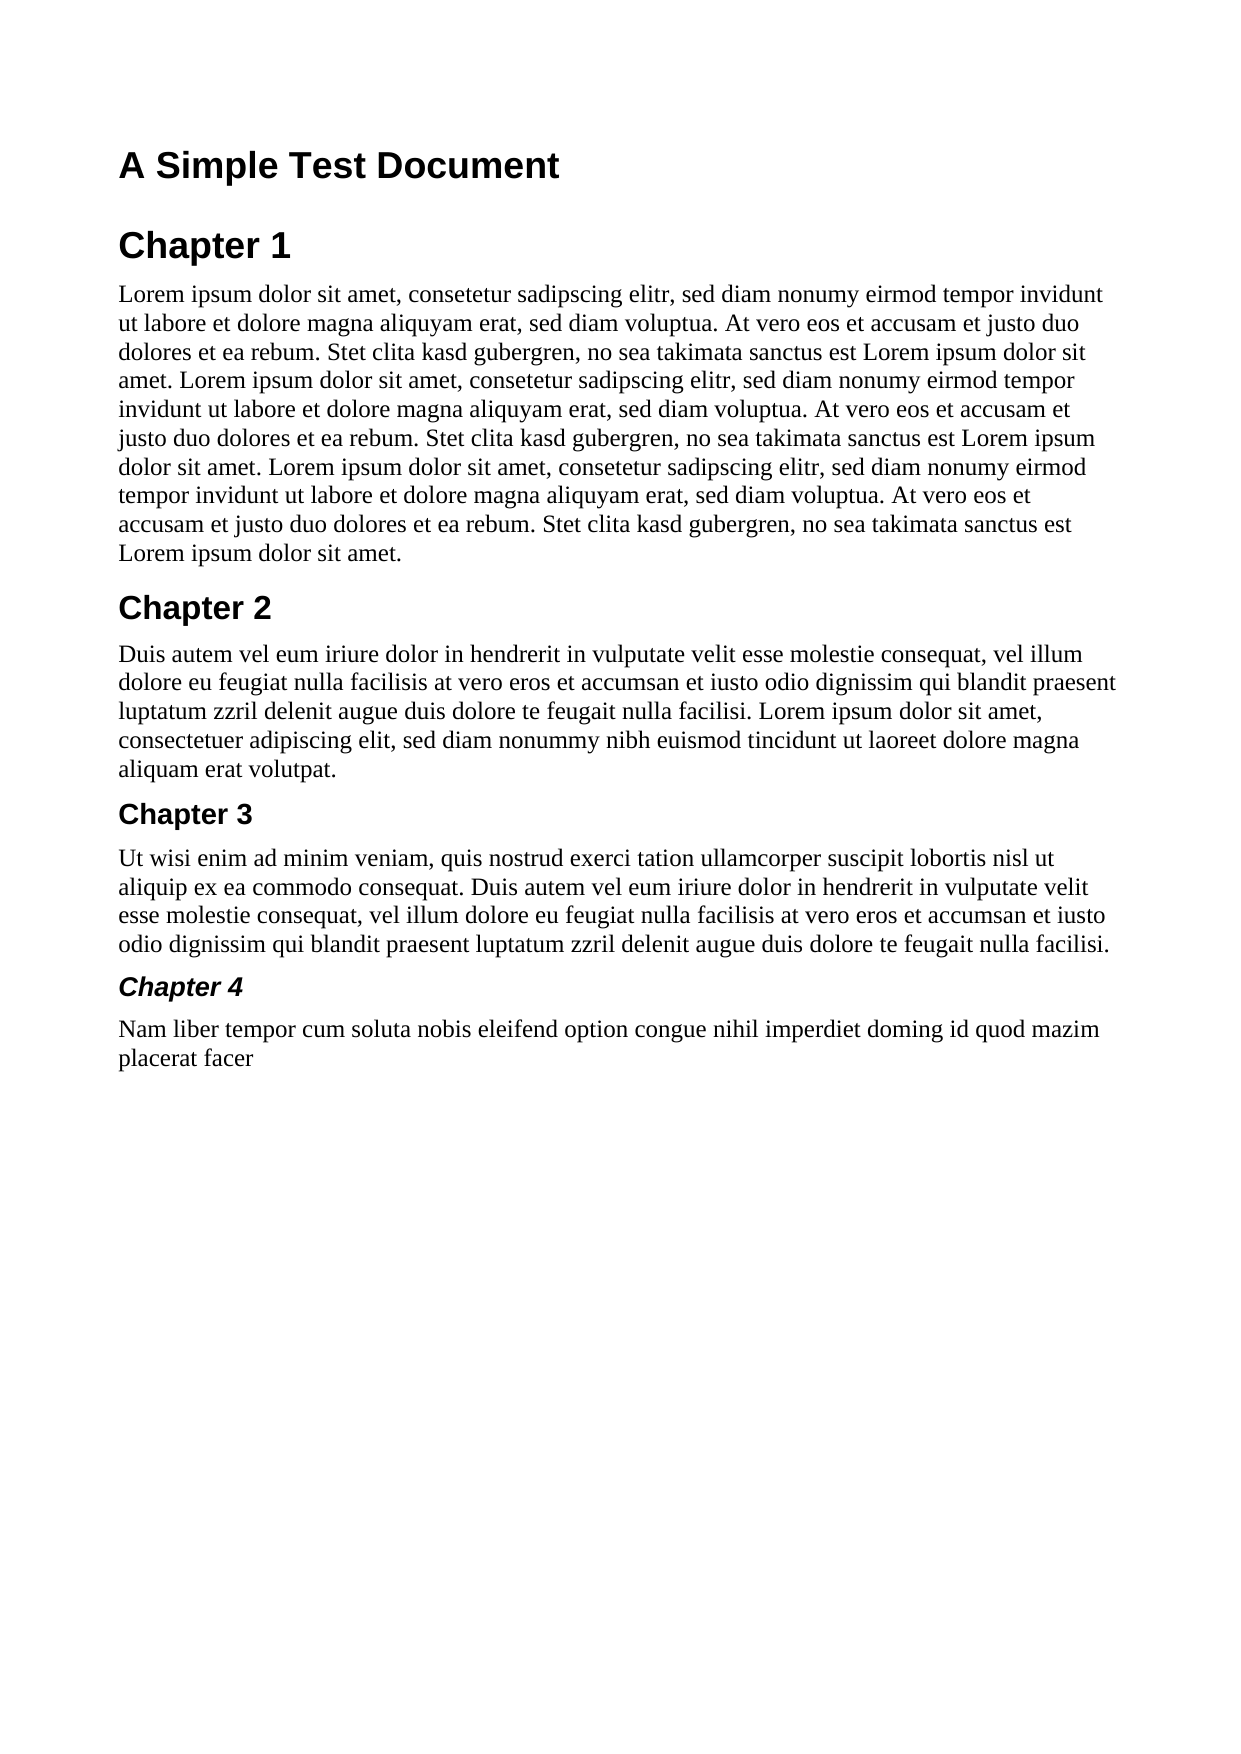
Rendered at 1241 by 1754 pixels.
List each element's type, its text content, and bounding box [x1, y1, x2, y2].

subtitle A Simple Test Document [118, 118, 1122, 147]
subtitle Chapter 4 [118, 779, 1122, 808]
text Ut wisi enim ad minim veniam, quis nostrud exerci tation ullamcorper suscipit lobortis nisl ut aliquip ex ea commodo consequat. Duis autem vel eum iriure dolor in hendrerit in vulputate velit esse molestie consequat, vel illum dolore eu feugiat nulla facilisis at vero eros et accumsan et iusto odio dignissim qui blandit praesent luptatum zzril delenit augue duis dolore te feugait nulla facilisi. [118, 664, 1122, 779]
subtitle Chapter 3 [118, 636, 1122, 664]
text Lorem ipsum dolor sit amet, consetetur sadipscing elitr, sed diam nonumy eirmod tempor invidunt ut labore et dolore magna aliquyam erat, sed diam voluptua. At vero eos et accusam et justo duo dolores et ea rebum. Stet clita kasd gubergren, no sea takimata sanctus est Lorem ipsum dolor sit amet. Lorem ipsum dolor sit amet, consetetur sadipscing elitr, sed diam nonumy eirmod tempor invidunt ut labore et dolore magna aliquyam erat, sed diam voluptua. At vero eos et accusam et justo duo dolores et ea rebum. Stet clita kasd gubergren, no sea takimata sanctus est Lorem ipsum dolor sit amet. Lorem ipsum dolor sit amet, consetetur sadipscing elitr, sed diam nonumy eirmod tempor invidunt ut labore et dolore magna aliquyam erat, sed diam voluptua. At vero eos et accusam et justo duo dolores et ea rebum. Stet clita kasd gubergren, no sea takimata sanctus est Lorem ipsum dolor sit amet. [118, 176, 1122, 463]
subtitle Chapter 2 [118, 463, 1122, 492]
text Nam liber tempor cum soluta nobis eleifend option congue nihil imperdiet doming id quod mazim placerat facer [118, 808, 1122, 866]
text Duis autem vel eum iriure dolor in hendrerit in vulputate velit esse molestie consequat, vel illum dolore eu feugiat nulla facilisis at vero eros et accumsan et iusto odio dignissim qui blandit praesent luptatum zzril delenit augue duis dolore te feugait nulla facilisi. Lorem ipsum dolor sit amet, consectetuer adipiscing elit, sed diam nonummy nibh euismod tincidunt ut laoreet dolore magna aliquam erat volutpat. [118, 492, 1122, 636]
subtitle Chapter 1 [118, 147, 1122, 176]
